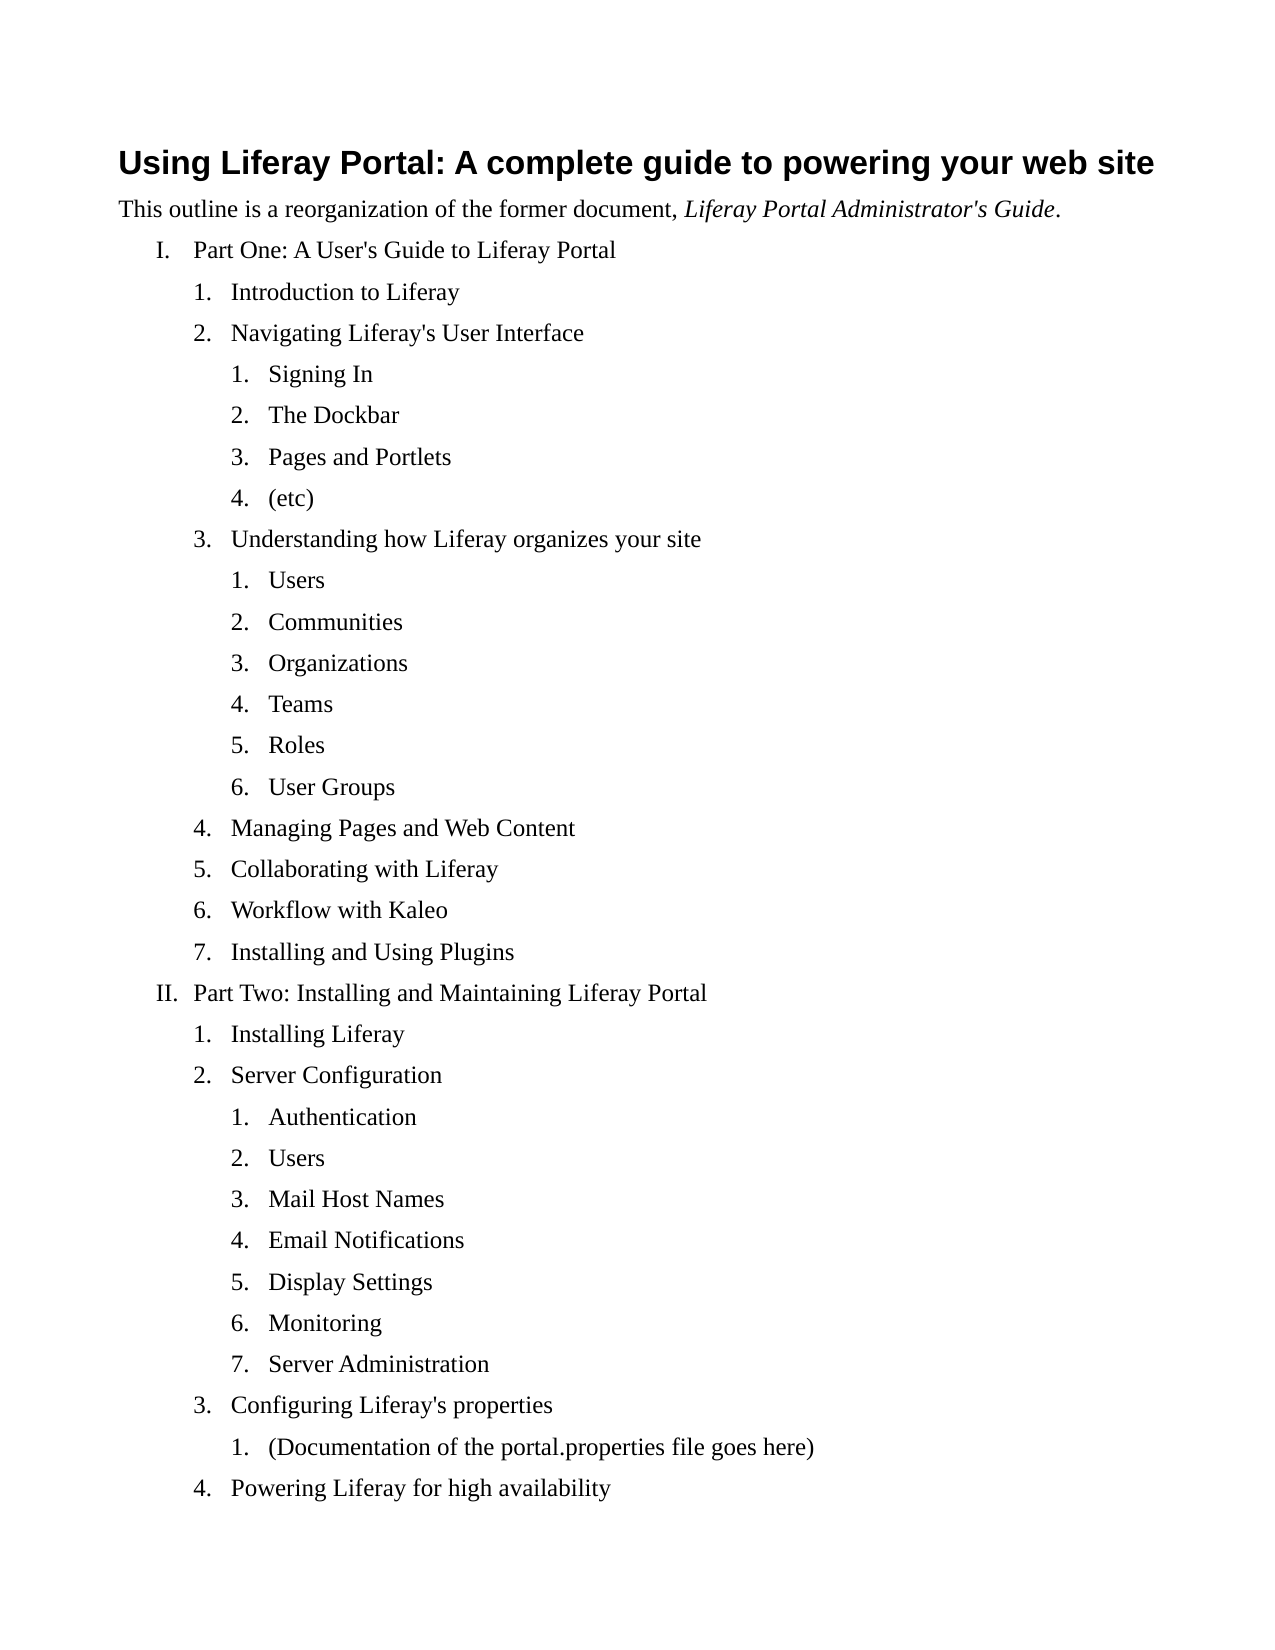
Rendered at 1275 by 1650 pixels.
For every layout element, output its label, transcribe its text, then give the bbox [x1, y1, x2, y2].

list (Documentation of the portal.properties file goes here) [231, 1432, 1157, 1461]
list Understanding how Liferay organizes your site [193, 524, 1157, 553]
list Roles [231, 731, 1157, 759]
list Display Settings [231, 1267, 1157, 1296]
list Part Two: Installing and Maintaining Liferay Portal [156, 978, 1157, 1007]
list Authentication [231, 1102, 1157, 1131]
subtitle Using Liferay Portal: A complete guide to powering your web site [118, 143, 1157, 182]
list Server Configuration [193, 1061, 1157, 1089]
list Server Administration [231, 1349, 1157, 1378]
list (etc) [231, 483, 1157, 512]
list Navigating Liferay's User Interface [193, 318, 1157, 347]
list Signing In [231, 359, 1157, 388]
list Users [231, 566, 1157, 594]
list Managing Pages and Web Content [193, 813, 1157, 842]
list Collaborating with Liferay [193, 854, 1157, 883]
list Introduction to Liferay [193, 277, 1157, 306]
list Installing Liferay [193, 1019, 1157, 1048]
list Mail Host Names [231, 1184, 1157, 1213]
list Monitoring [231, 1308, 1157, 1337]
list Powering Liferay for high availability [193, 1473, 1157, 1502]
list The Dockbar [231, 401, 1157, 429]
list Configuring Liferay's properties [193, 1391, 1157, 1419]
text This outline is a reorganization of the former document, Liferay Portal Administrator's Guide. [118, 194, 1157, 223]
list Part One: A User's Guide to Liferay Portal [156, 236, 1157, 264]
list Teams [231, 689, 1157, 718]
list Pages and Portlets [231, 442, 1157, 471]
list Installing and Using Plugins [193, 937, 1157, 966]
list User Groups [231, 772, 1157, 801]
list Communities [231, 607, 1157, 636]
list Workflow with Kaleo [193, 896, 1157, 924]
list Users [231, 1143, 1157, 1172]
list Email Notifications [231, 1226, 1157, 1254]
list Organizations [231, 648, 1157, 677]
